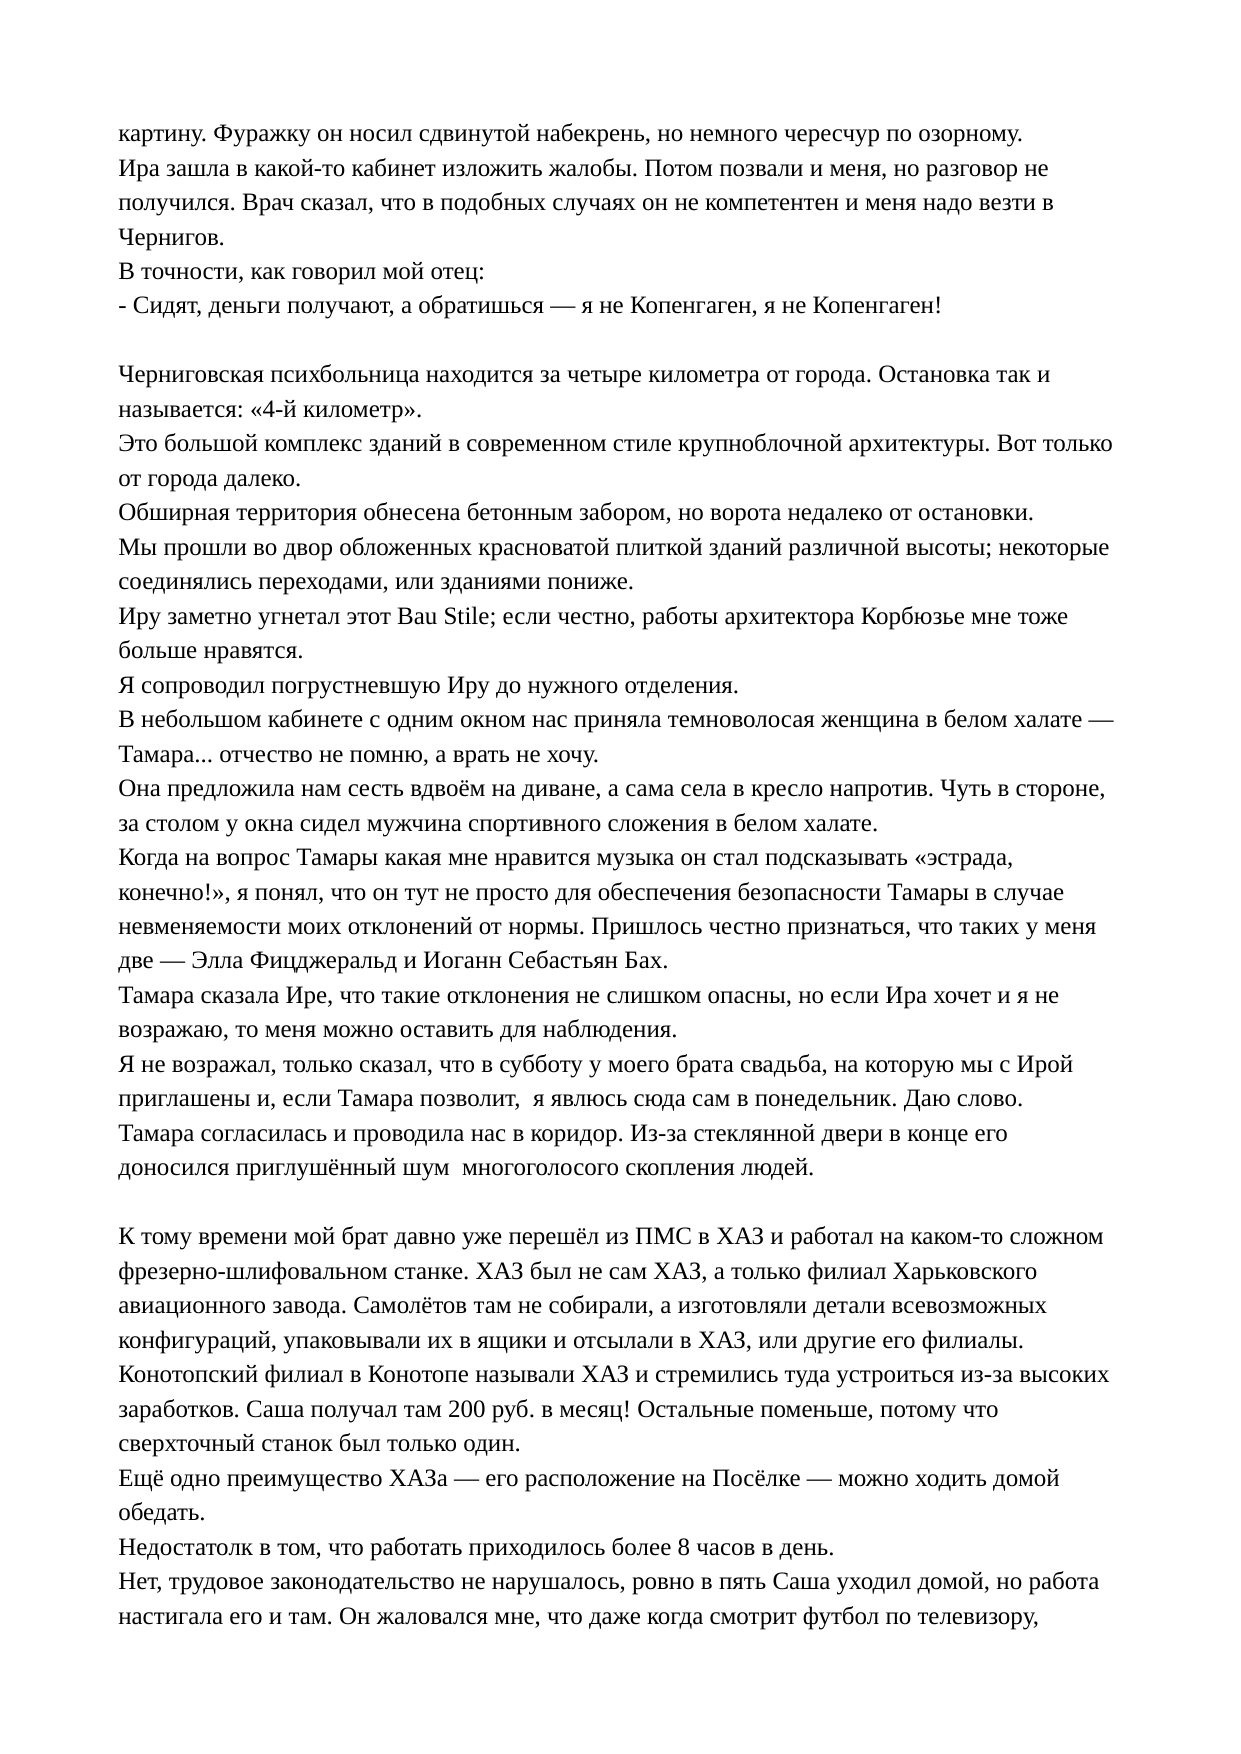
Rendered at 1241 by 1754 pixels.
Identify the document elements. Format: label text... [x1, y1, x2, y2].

text Когда на вопрос Тамары какая мне нравится музыка он стал подсказывать «эстрада, конечно!», я понял, что он тут не просто для обеспечения безопасности Тамары в случае невменяемости моих отклонений от нормы. Пришлось честно признаться, что таких у меня две — Элла Фицджеральд и Иоганн Себастьян Бах. [118, 842, 1122, 974]
text Ещё одно преимущество ХАЗа — его расположение на Посёлке — можно ходить домой обедать. [118, 1463, 1122, 1526]
text Она предложила нам сесть вдвоём на диване, а сама села в кресло напротив. Чуть в стороне, за столом у окна сидел мужчина спортивного сложения в белом халате. [118, 773, 1122, 836]
text В точности, как говорил мой отец: [118, 256, 1122, 285]
text К тому времени мой брат давно уже перешёл из ПМС в ХАЗ и работал на каком-то сложном фрезерно-шлифовальном станке. ХАЗ был не сам ХАЗ, а только филиал Харьковского авиационного завода. Самолётов там не собирали, а изготовляли детали всевозможных конфигураций, упаковывали их в ящики и отсылали в ХАЗ, или другие его филиалы. [118, 1221, 1122, 1354]
text Я не возражал, только сказал, что в субботу у моего брата свадьба, на которую мы с Ирой приглашены и, если Тамара позволит, я явлюсь сюда сам в понедельник. Даю слово. [118, 1049, 1122, 1112]
text Я сопроводил погрустневшую Иру до нужного отделения. [118, 670, 1122, 698]
text Иру заметно угнетал этот Bau Stile; если честно, работы архитектора Корбюзье мне тоже больше нравятся. [118, 601, 1122, 664]
text Ира зашла в какой-то кабинет изложить жалобы. Потом позвали и меня, но разговор не получился. Врач сказал, что в подобных случаях он не компетентен и меня надо везти в Чернигов. [118, 153, 1122, 250]
text Обширная территория обнесена бетонным забором, но ворота недалеко от остановки. [118, 497, 1122, 526]
text Конотопский филиал в Конотопе называли ХАЗ и стремились туда устроиться из-за высоких заработков. Саша получал там 200 руб. в месяц! Остальные поменьше, потому что сверхточный станок был только один. [118, 1359, 1122, 1457]
text Мы прошли во двор обложенных красноватой плиткой зданий различной высоты; некоторые соединялись переходами, или зданиями пониже. [118, 532, 1122, 595]
text - Сидят, деньги получают, а обратишься — я не Копенгаген, я не Копенгаген! [118, 291, 1122, 319]
text Нет, трудовое законодательство не нарушалось, ровно в пять Саша уходил домой, но работа настигала его и там. Он жаловался мне, что даже когда смотрит футбол по телевизору, [118, 1566, 1122, 1629]
text В небольшом кабинете с одним окном нас приняла темноволосая женщина в белом халате — Тамара... отчество не помню, а врать не хочу. [118, 704, 1122, 767]
text Недостатолк в том, что работать приходилось более 8 часов в день. [118, 1532, 1122, 1561]
text Тамара сказала Ире, что такие отклонения не слишком опасны, но если Ира хочет и я не возражаю, то меня можно оставить для наблюдения. [118, 980, 1122, 1043]
text Это большой комплекс зданий в современном стиле крупноблочной архитектуры. Вот только от города далеко. [118, 428, 1122, 492]
text картину. Фуражку он носил сдвинутой набекрень, но немного чересчур по озорному. [118, 118, 1122, 147]
text Черниговская психбольница находится за четыре километра от города. Остановка так и называется: «4-й километр». [118, 359, 1122, 423]
text Тамара согласилась и проводила нас в коридор. Из-за стеклянной двери в конце его доносился приглушённый шум многоголосого скопления людей. [118, 1118, 1122, 1181]
